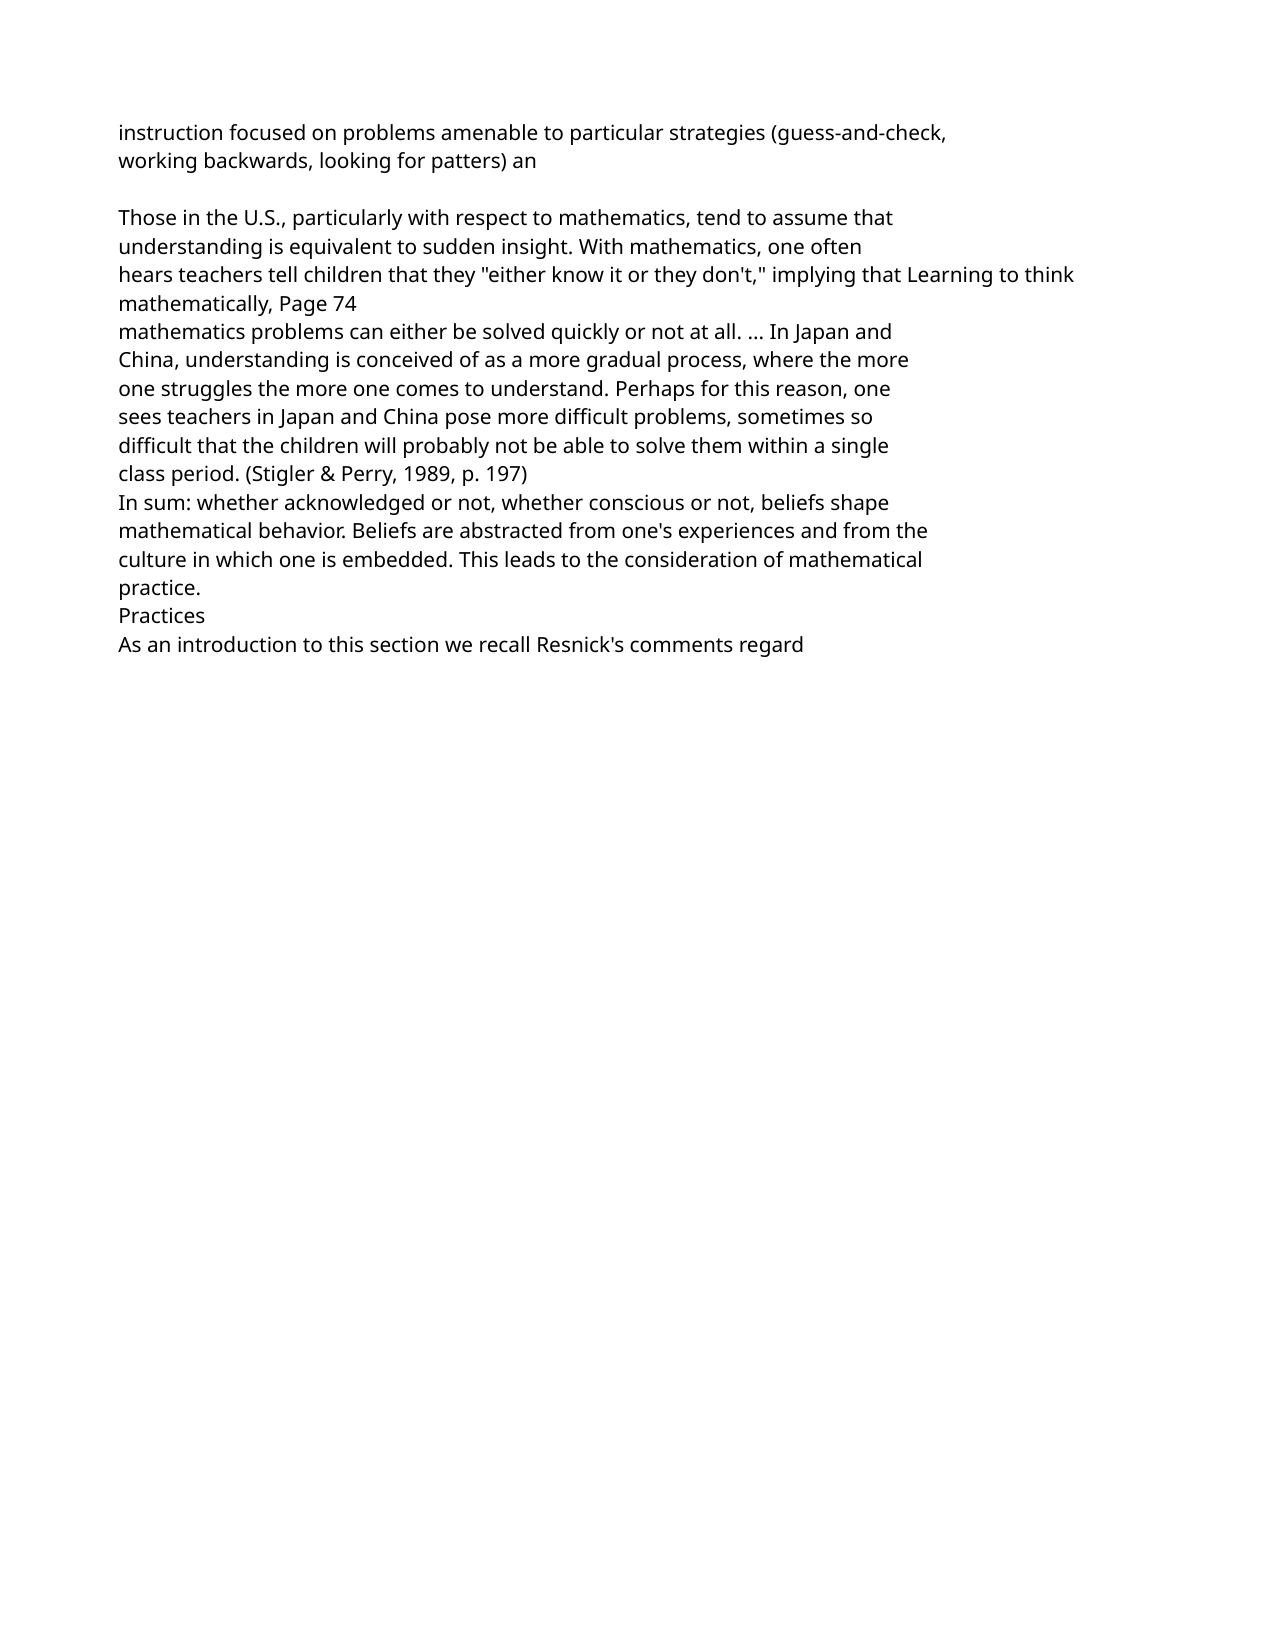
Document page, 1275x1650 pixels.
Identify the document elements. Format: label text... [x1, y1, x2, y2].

text practice. [118, 573, 1157, 602]
text China, understanding is conceived of as a more gradual process, where the more [118, 346, 1157, 374]
text In sum: whether acknowledged or not, whether conscious or not, beliefs shape [118, 488, 1157, 516]
text difficult that the children will probably not be able to solve them within a single [118, 431, 1157, 459]
text Practices [118, 602, 1157, 630]
text class period. (Stigler & Perry, 1989, p. 197) [118, 459, 1157, 488]
text instruction focused on problems amenable to particular strategies (guess-and-check, [118, 118, 1157, 147]
text sees teachers in Japan and China pose more difficult problems, sometimes so [118, 402, 1157, 431]
text one struggles the more one comes to understand. Perhaps for this reason, one [118, 374, 1157, 402]
text mathematical behavior. Beliefs are abstracted from one's experiences and from the [118, 516, 1157, 545]
text mathematics problems can either be solved quickly or not at all. ... In Japan and [118, 317, 1157, 346]
text understanding is equivalent to sudden insight. With mathematics, one often [118, 232, 1157, 260]
text As an introduction to this section we recall Resnick's comments regard [118, 630, 1157, 658]
text Those in the U.S., particularly with respect to mathematics, tend to assume that [118, 203, 1157, 232]
text working backwards, looking for patters) an [118, 147, 1157, 175]
text culture in which one is embedded. This leads to the consideration of mathematical [118, 545, 1157, 573]
text hears teachers tell children that they "either know it or they don't," implying that Learning to think mathematically, Page 74 [118, 260, 1157, 317]
